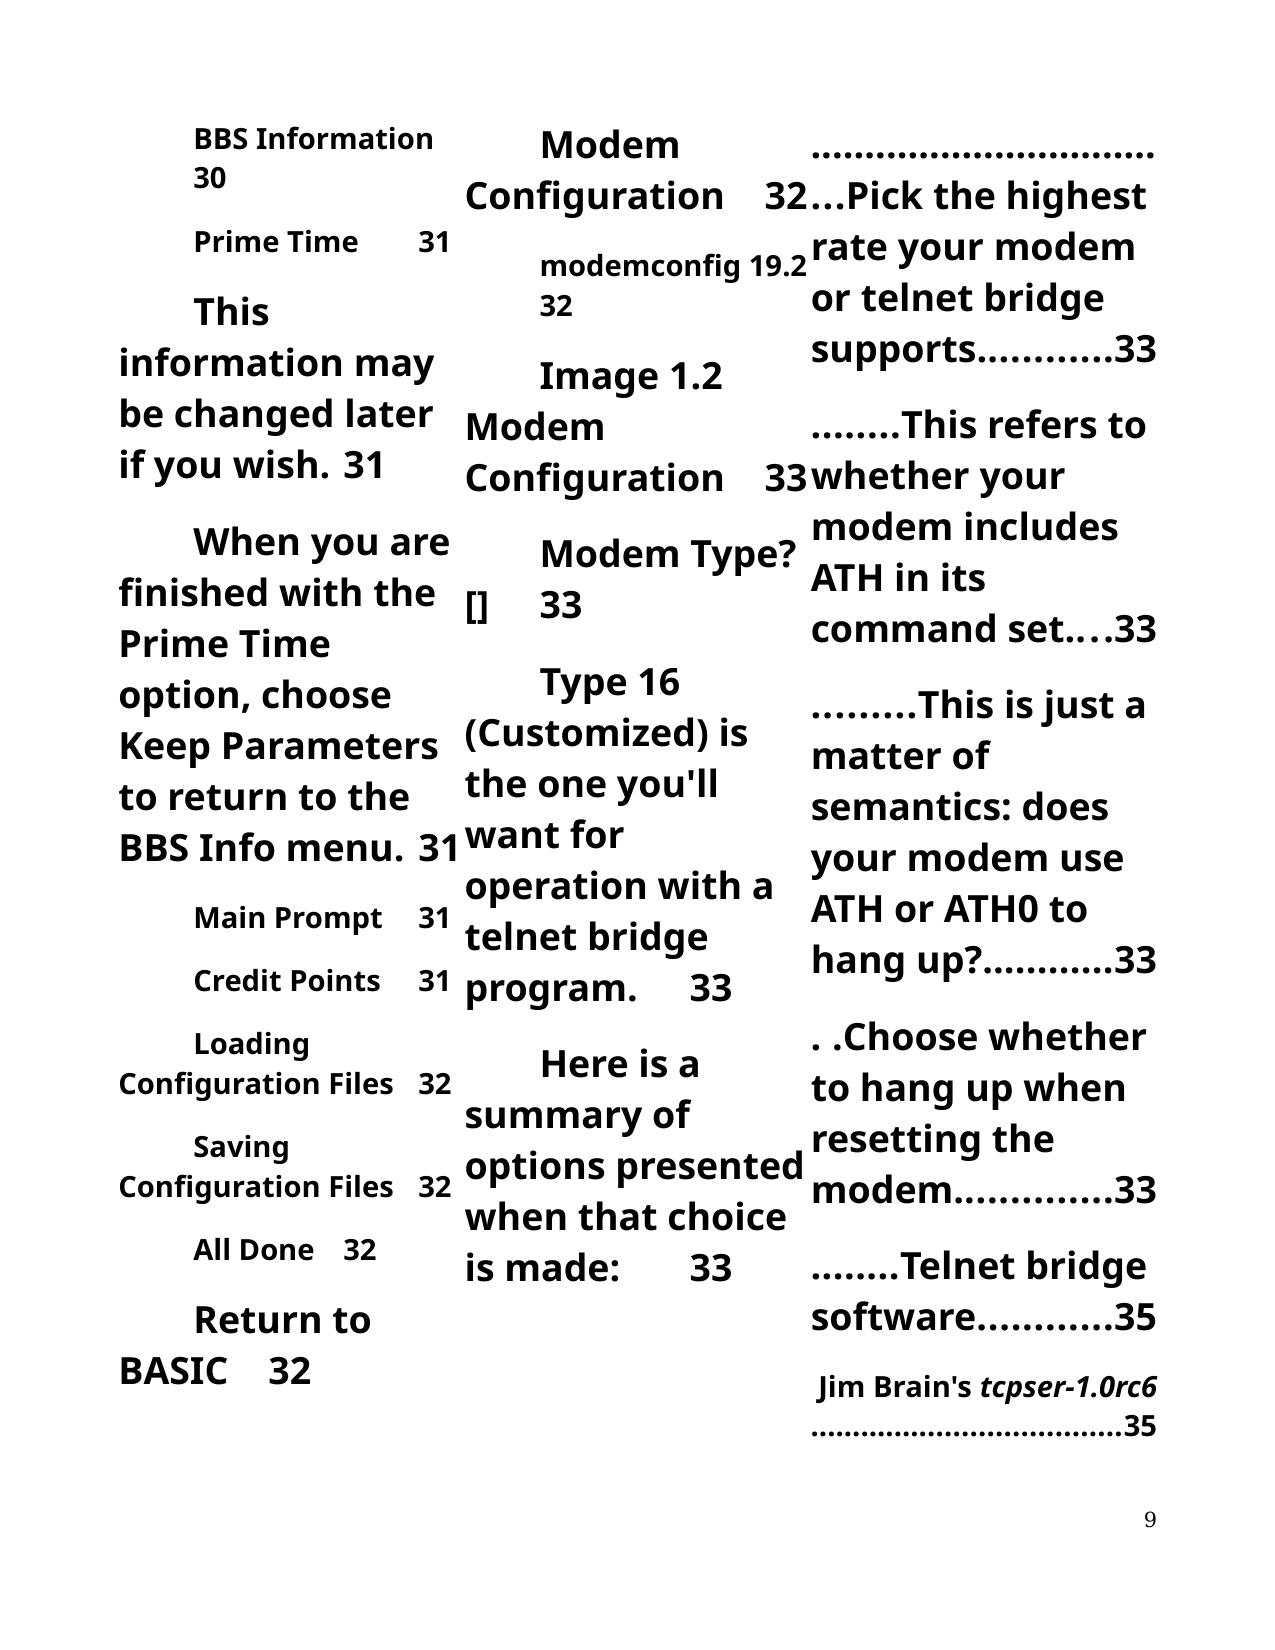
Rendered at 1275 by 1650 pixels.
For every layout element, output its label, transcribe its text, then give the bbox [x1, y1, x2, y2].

subtitle Type 16 (Customized) is the one you'll want for operation with a telnet bridge program. 33 [634, 655, 811, 1012]
subtitle This information may be changed later if you wish. 31 [279, 286, 464, 490]
subtitle Saving Configuration Files 32 [297, 1126, 464, 1206]
subtitle Choose whether to hang up when resetting the modem. 33 [1065, 1061, 1157, 1163]
subtitle BBS Information 30 [226, 118, 464, 197]
subtitle Prime Time 31 [451, 221, 464, 261]
subtitle All Done 32 [376, 1229, 464, 1269]
subtitle Return to BASIC 32 [311, 1294, 464, 1396]
subtitle Loading Configuration Files 32 [318, 1023, 464, 1103]
subtitle Credit Points 31 [451, 960, 464, 1000]
subtitle Modem Type? [] 33 [582, 528, 811, 630]
subtitle Pick the highest rate your modem or telnet bridge supports. 33 [1115, 220, 1157, 322]
subtitle modemconfig 19.2 32 [573, 245, 811, 324]
subtitle When you are finished with the Prime Time option, choose Keep Parameters to return to the BBS Info menu. 31 [341, 515, 464, 872]
subtitle Main Prompt 31 [451, 897, 464, 937]
subtitle This refers to whether your modem includes ATH in its command set. 33 [811, 449, 1157, 603]
subtitle This is just a matter of semantics: does your modem use ATH or ATH0 to hang up? 33 [811, 729, 1157, 934]
subtitle Here is a summary of options presented when that choice is made: 33 [699, 1037, 811, 1292]
subtitle Image 1.2 Modem Configuration 33 [464, 349, 811, 503]
subtitle Modem Configuration 32 [690, 118, 811, 220]
